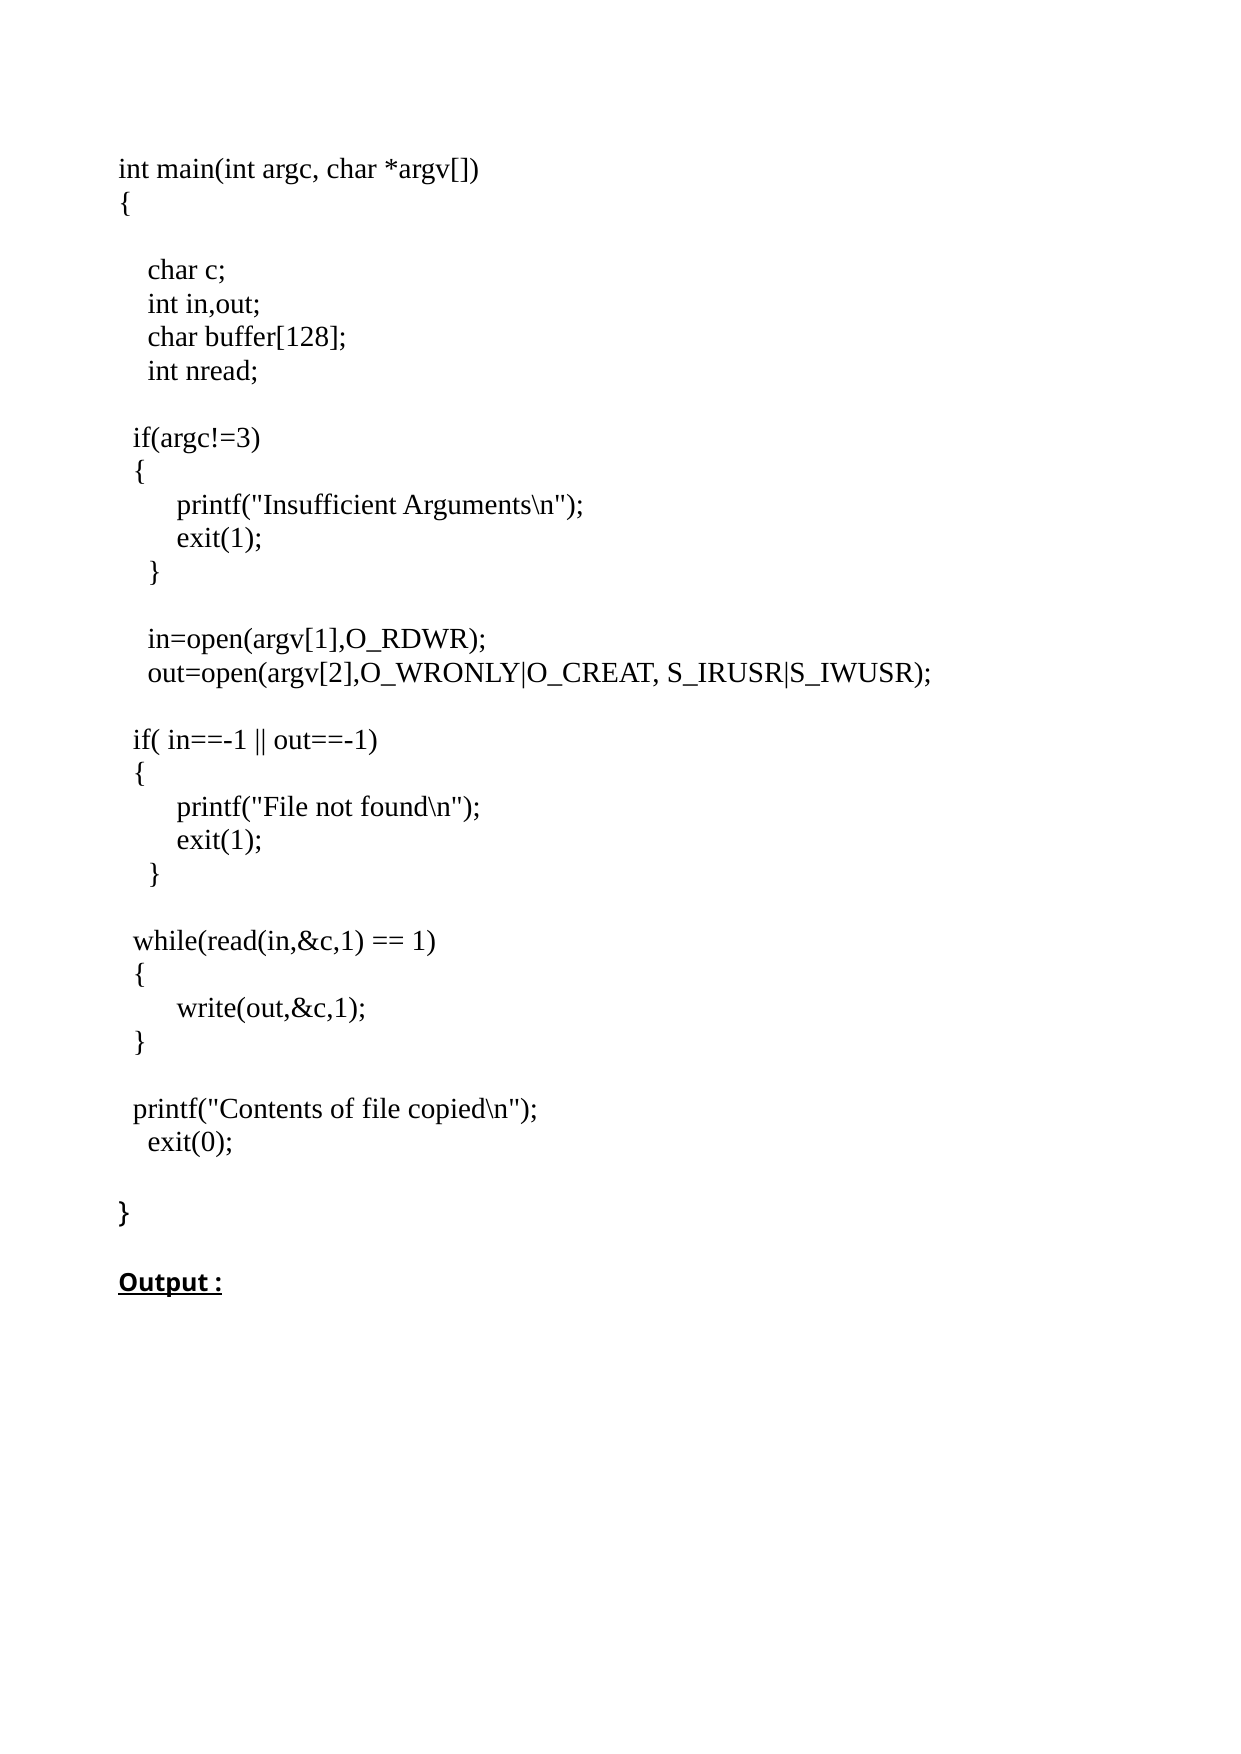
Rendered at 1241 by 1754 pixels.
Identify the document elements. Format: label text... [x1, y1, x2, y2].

text exit(1); [118, 521, 1122, 554]
text out=open(argv[2],O_WRONLY|O_CREAT, S_IRUSR|S_IWUSR); [118, 655, 1122, 688]
text int in,out; [118, 286, 1122, 319]
text { [118, 453, 1122, 487]
text exit(0); [118, 1124, 1122, 1158]
text } [118, 1024, 1122, 1057]
text printf("Contents of file copied\n"); [118, 1091, 1122, 1124]
text { [118, 957, 1122, 990]
text } [118, 856, 1122, 889]
text while(read(in,&c,1) == 1) [118, 923, 1122, 957]
text printf("Insufficient Arguments\n"); [118, 487, 1122, 521]
text printf("File not found\n"); [118, 789, 1122, 822]
text { [118, 755, 1122, 789]
text int main(int argc, char *argv[]) [118, 152, 1122, 185]
text if(argc!=3) [118, 420, 1122, 453]
text } [118, 554, 1122, 588]
text in=open(argv[1],O_RDWR); [118, 621, 1122, 655]
text Output : [118, 1265, 1122, 1299]
text } [118, 1191, 1122, 1231]
text exit(1); [118, 822, 1122, 856]
text char c; [118, 252, 1122, 286]
text char buffer[128]; [118, 319, 1122, 353]
text { [118, 185, 1122, 219]
text if( in==-1 || out==-1) [118, 722, 1122, 755]
text write(out,&c,1); [118, 990, 1122, 1024]
text int nread; [118, 353, 1122, 386]
